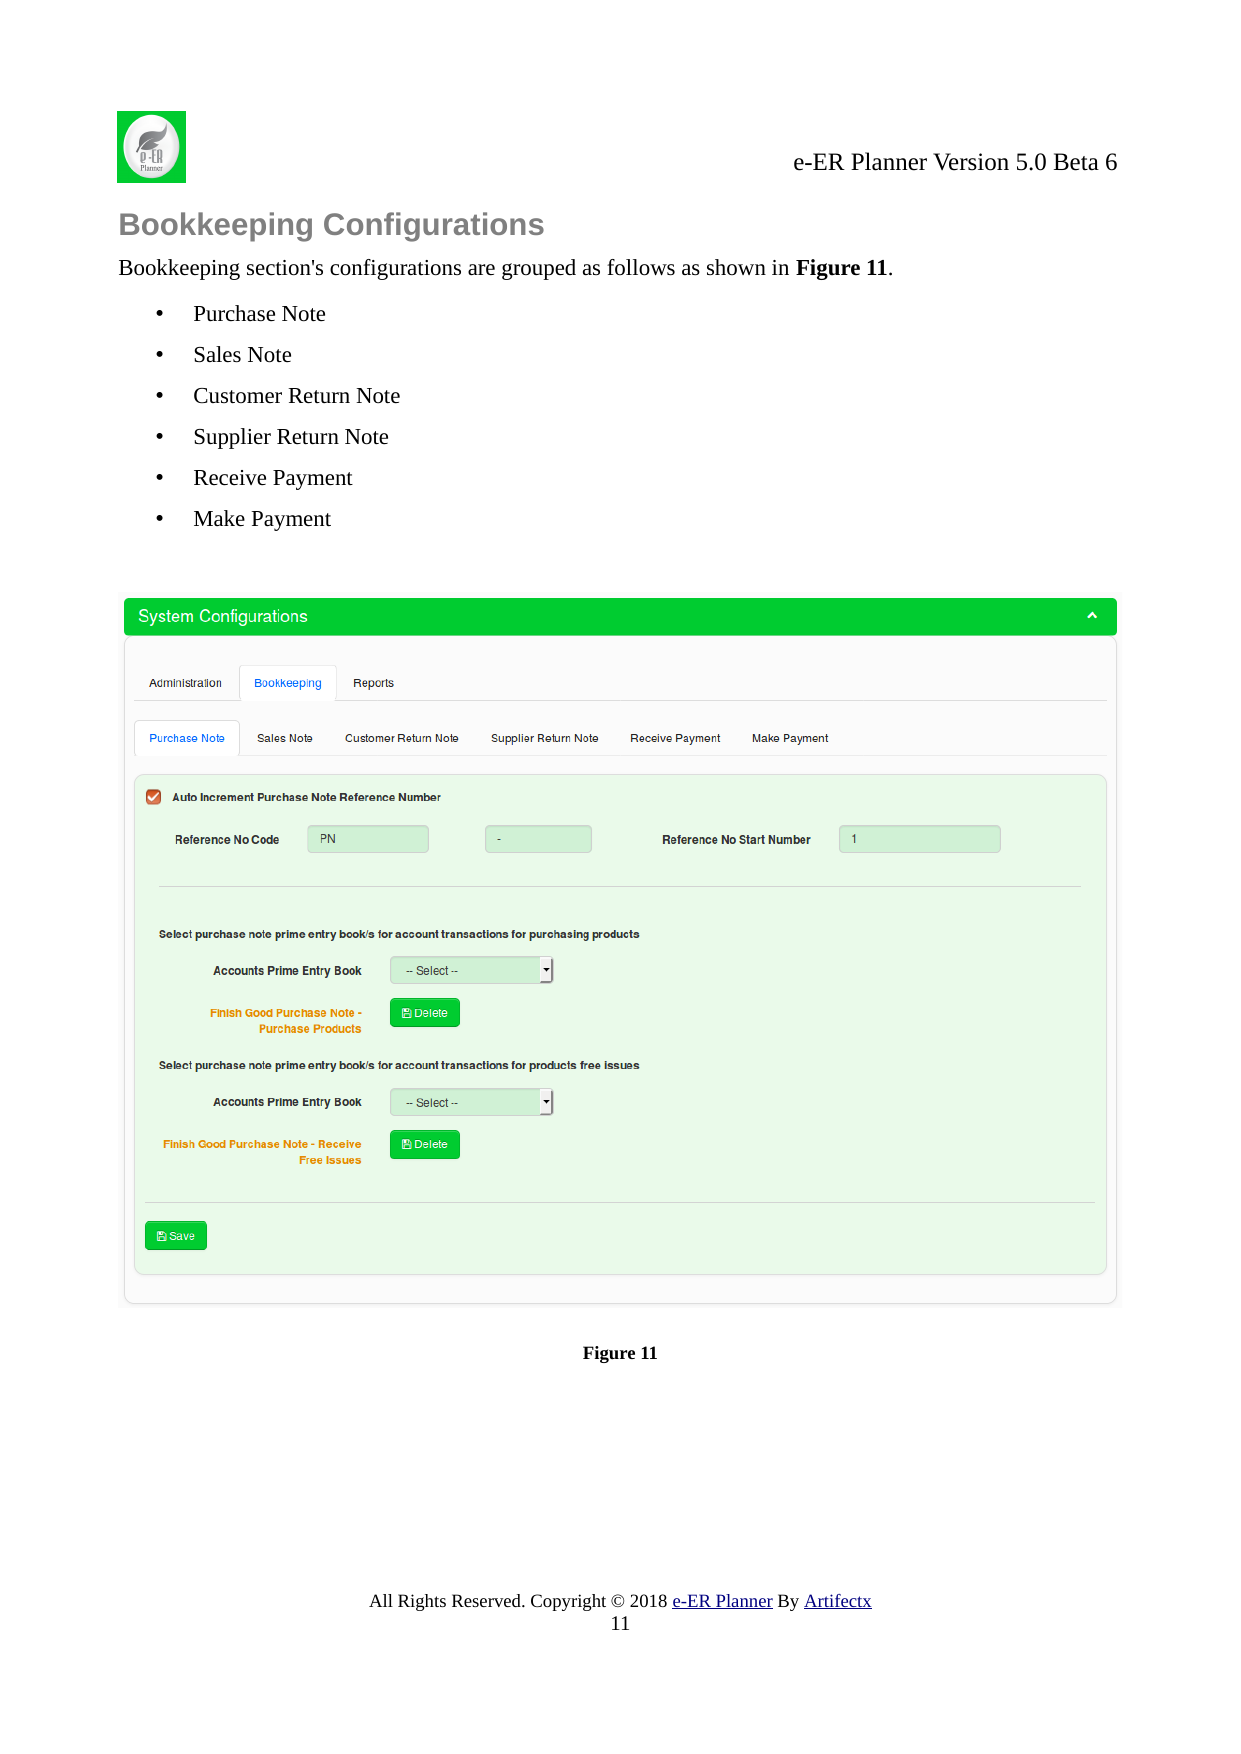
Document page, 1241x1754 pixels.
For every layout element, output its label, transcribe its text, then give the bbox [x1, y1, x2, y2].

list Customer Return Note [156, 382, 1122, 408]
list Supplier Return Note [156, 423, 1122, 449]
picture [118, 592, 1123, 1308]
list Sales Note [156, 341, 1122, 367]
subtitle Bookkeeping Configurations [118, 206, 1122, 242]
text Bookkeeping section's configurations are grouped as follows as shown in Figure 11. [118, 254, 1122, 280]
list Receive Payment [156, 464, 1122, 490]
text Figure 11 [118, 1342, 1122, 1363]
list Purchase Note [156, 300, 1122, 327]
list Make Payment [156, 505, 1122, 531]
picture [117, 111, 186, 183]
